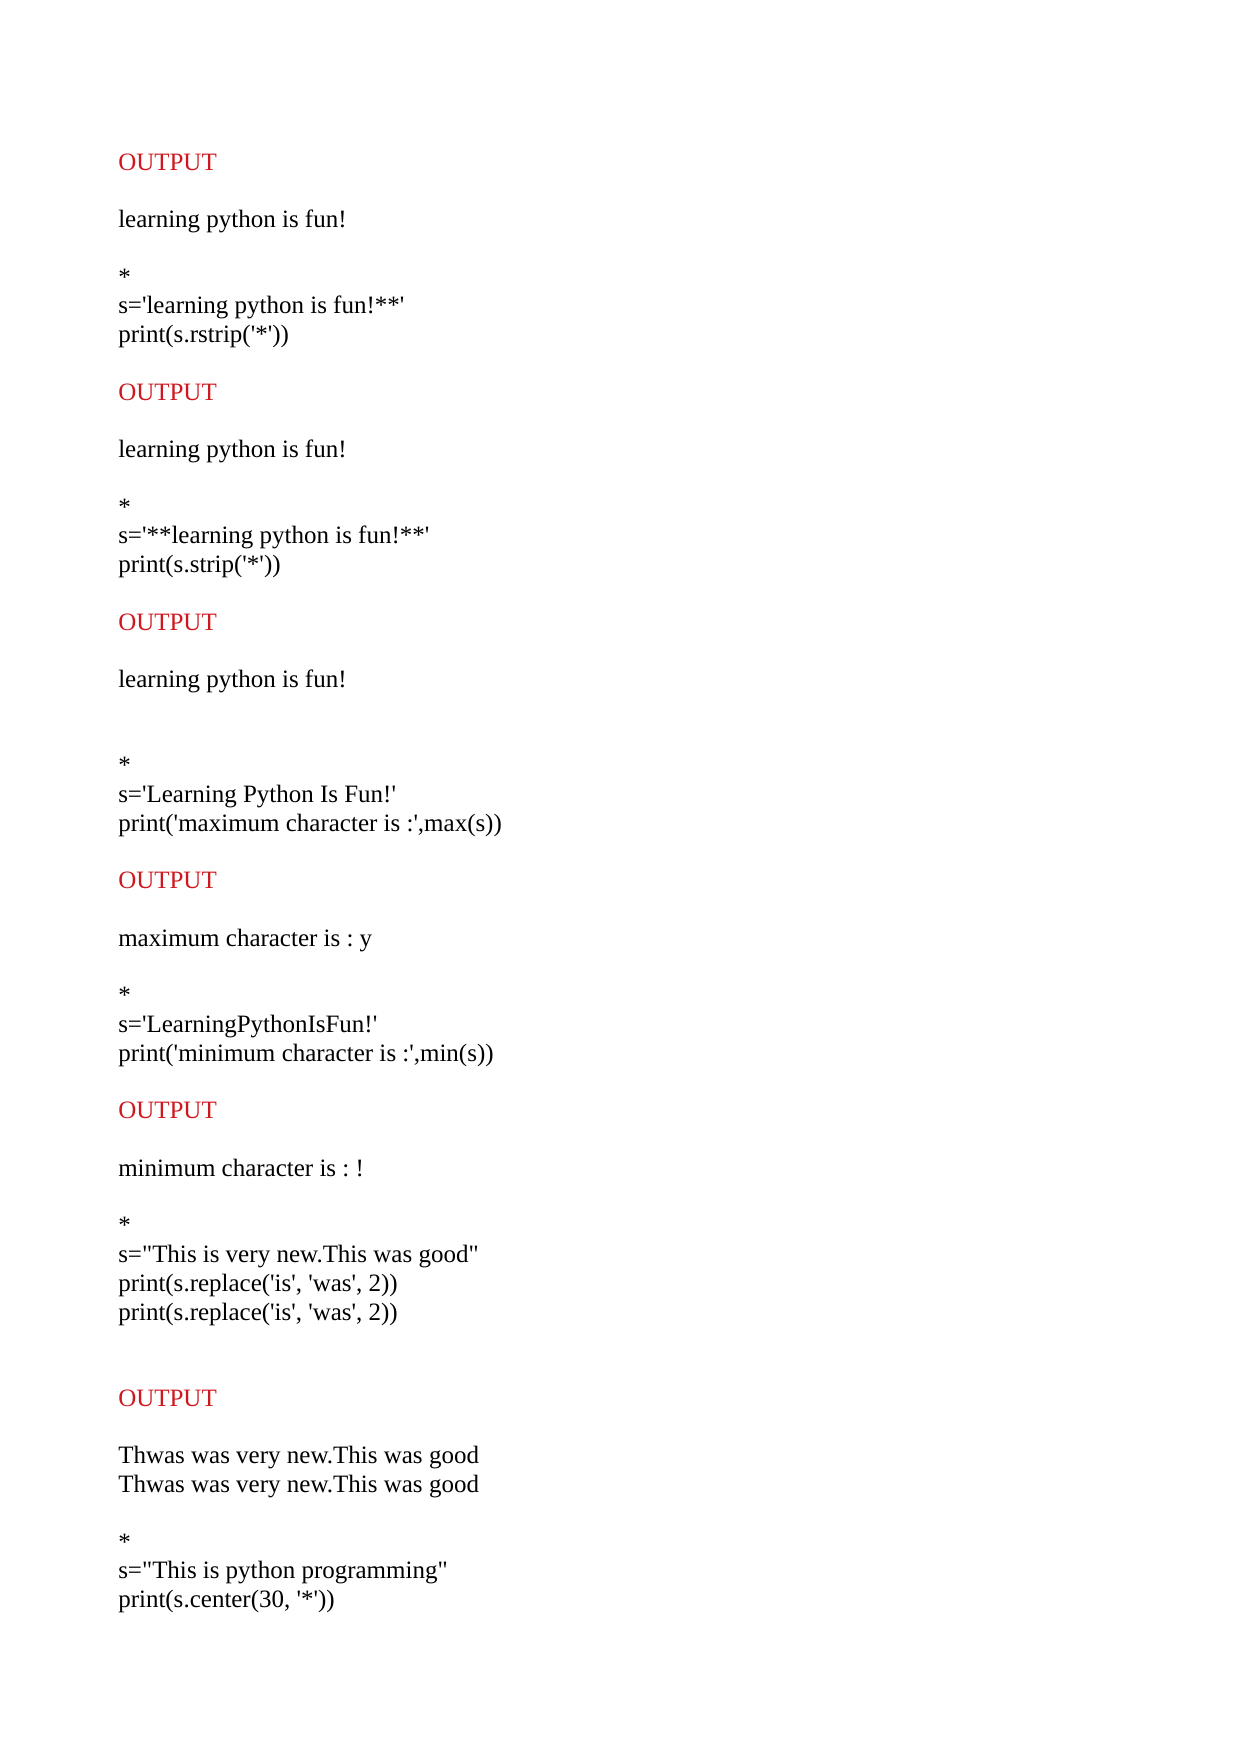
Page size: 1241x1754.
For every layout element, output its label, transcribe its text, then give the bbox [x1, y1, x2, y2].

text * [118, 981, 1122, 1009]
text s='LearningPythonIsFun!' [118, 1009, 1122, 1038]
text Thwas was very new.This was good [118, 1441, 1122, 1469]
text OUTPUT [118, 866, 1122, 894]
text OUTPUT [118, 377, 1122, 406]
text learning python is fun! [118, 434, 1122, 463]
text print(s.replace('is', 'was', 2)) [118, 1268, 1122, 1297]
text OUTPUT [118, 147, 1122, 176]
text Thwas was very new.This was good [118, 1469, 1122, 1498]
text print('maximum character is :',max(s)) [118, 808, 1122, 837]
text OUTPUT [118, 1383, 1122, 1412]
text s='learning python is fun!**' [118, 291, 1122, 319]
text * [118, 1527, 1122, 1556]
text print(s.strip('*')) [118, 549, 1122, 578]
text learning python is fun! [118, 204, 1122, 233]
text s="This is python programming" [118, 1556, 1122, 1584]
text OUTPUT [118, 1096, 1122, 1124]
text s="This is very new.This was good" [118, 1239, 1122, 1268]
text print('minimum character is :',min(s)) [118, 1038, 1122, 1067]
text print(s.replace('is', 'was', 2)) [118, 1297, 1122, 1326]
text print(s.rstrip('*')) [118, 319, 1122, 348]
text * [118, 751, 1122, 779]
text * [118, 262, 1122, 291]
text s='Learning Python Is Fun!' [118, 779, 1122, 808]
text OUTPUT [118, 607, 1122, 636]
text maximum character is : y [118, 923, 1122, 952]
text print(s.center(30, '*')) [118, 1584, 1122, 1613]
text minimum character is : ! [118, 1153, 1122, 1182]
text learning python is fun! [118, 664, 1122, 693]
text * [118, 1211, 1122, 1239]
text s='**learning python is fun!**' [118, 521, 1122, 549]
text * [118, 492, 1122, 521]
